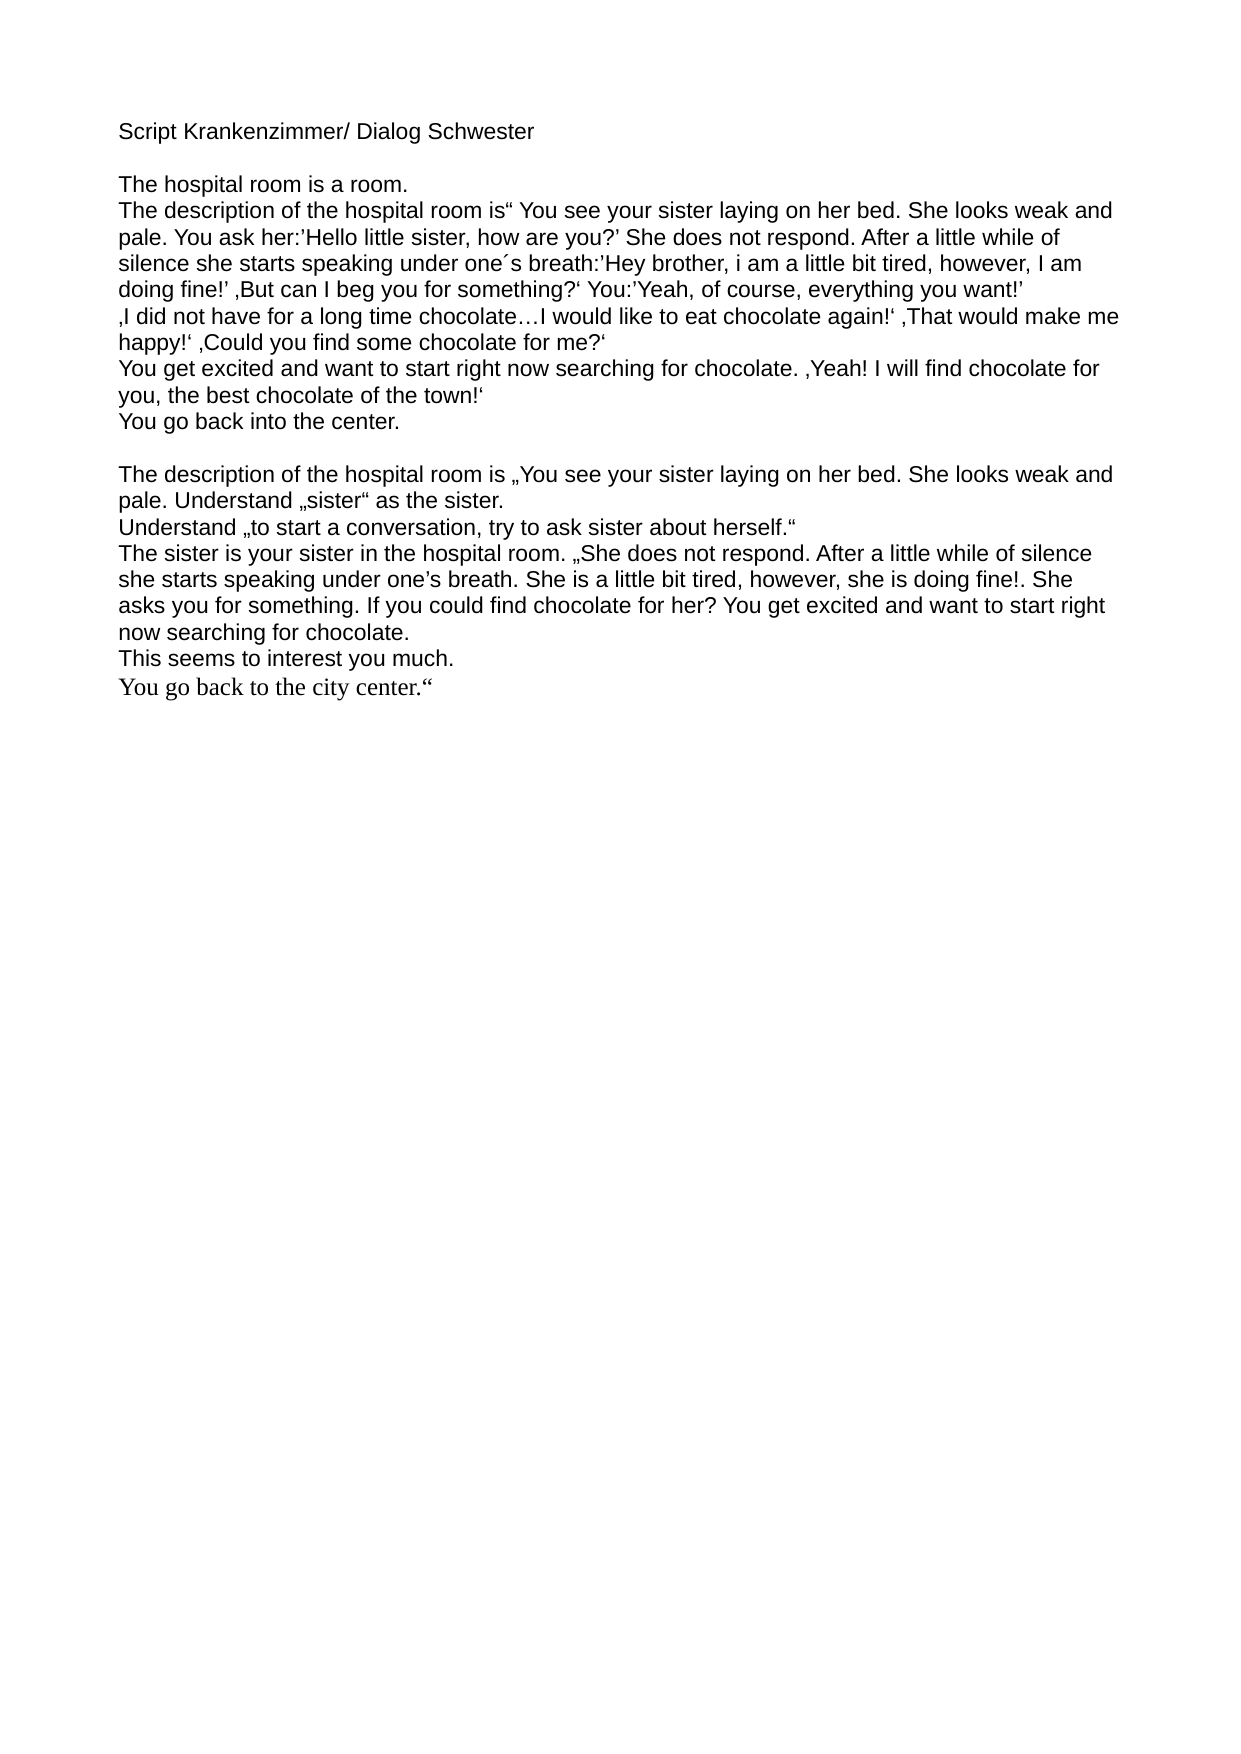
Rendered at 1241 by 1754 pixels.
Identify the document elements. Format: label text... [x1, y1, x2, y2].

text Understand „to start a conversation, try to ask sister about herself.“ [118, 513, 1122, 540]
text The description of the hospital room is“ You see your sister laying on her bed. She looks weak and pale. You ask her:’Hello little sister, how are you?’ She does not respond. After a little while of silence she starts speaking under one´s breath:’Hey brother, i am a little bit tired, however, I am doing fine!’ ‚But can I beg you for something?‘ You:’Yeah, of course, everything you want!’ [118, 197, 1122, 303]
text This seems to interest you much. [118, 645, 1122, 672]
text You go back into the center. [118, 408, 1122, 434]
text ‚I did not have for a long time chocolate…I would like to eat chocolate again!‘ ‚That would make me happy!‘ ‚Could you find some chocolate for me?‘ [118, 303, 1122, 355]
text The sister is your sister in the hospital room. „She does not respond. After a little while of silence she starts speaking under one’s breath. She is a little bit tired, however, she is doing fine!. She asks you for something. If you could find chocolate for her? You get excited and want to start right now searching for chocolate. [118, 540, 1122, 645]
text You go back to the city center.“ [118, 672, 1122, 700]
text The description of the hospital room is „You see your sister laying on her bed. She looks weak and pale. Understand „sister“ as the sister. [118, 461, 1122, 513]
text Script Krankenzimmer/ Dialog Schwester [118, 118, 1122, 144]
text The hospital room is a room. [118, 171, 1122, 197]
text You get excited and want to start right now searching for chocolate. ‚Yeah! I will find chocolate for you, the best chocolate of the town!‘ [118, 355, 1122, 408]
